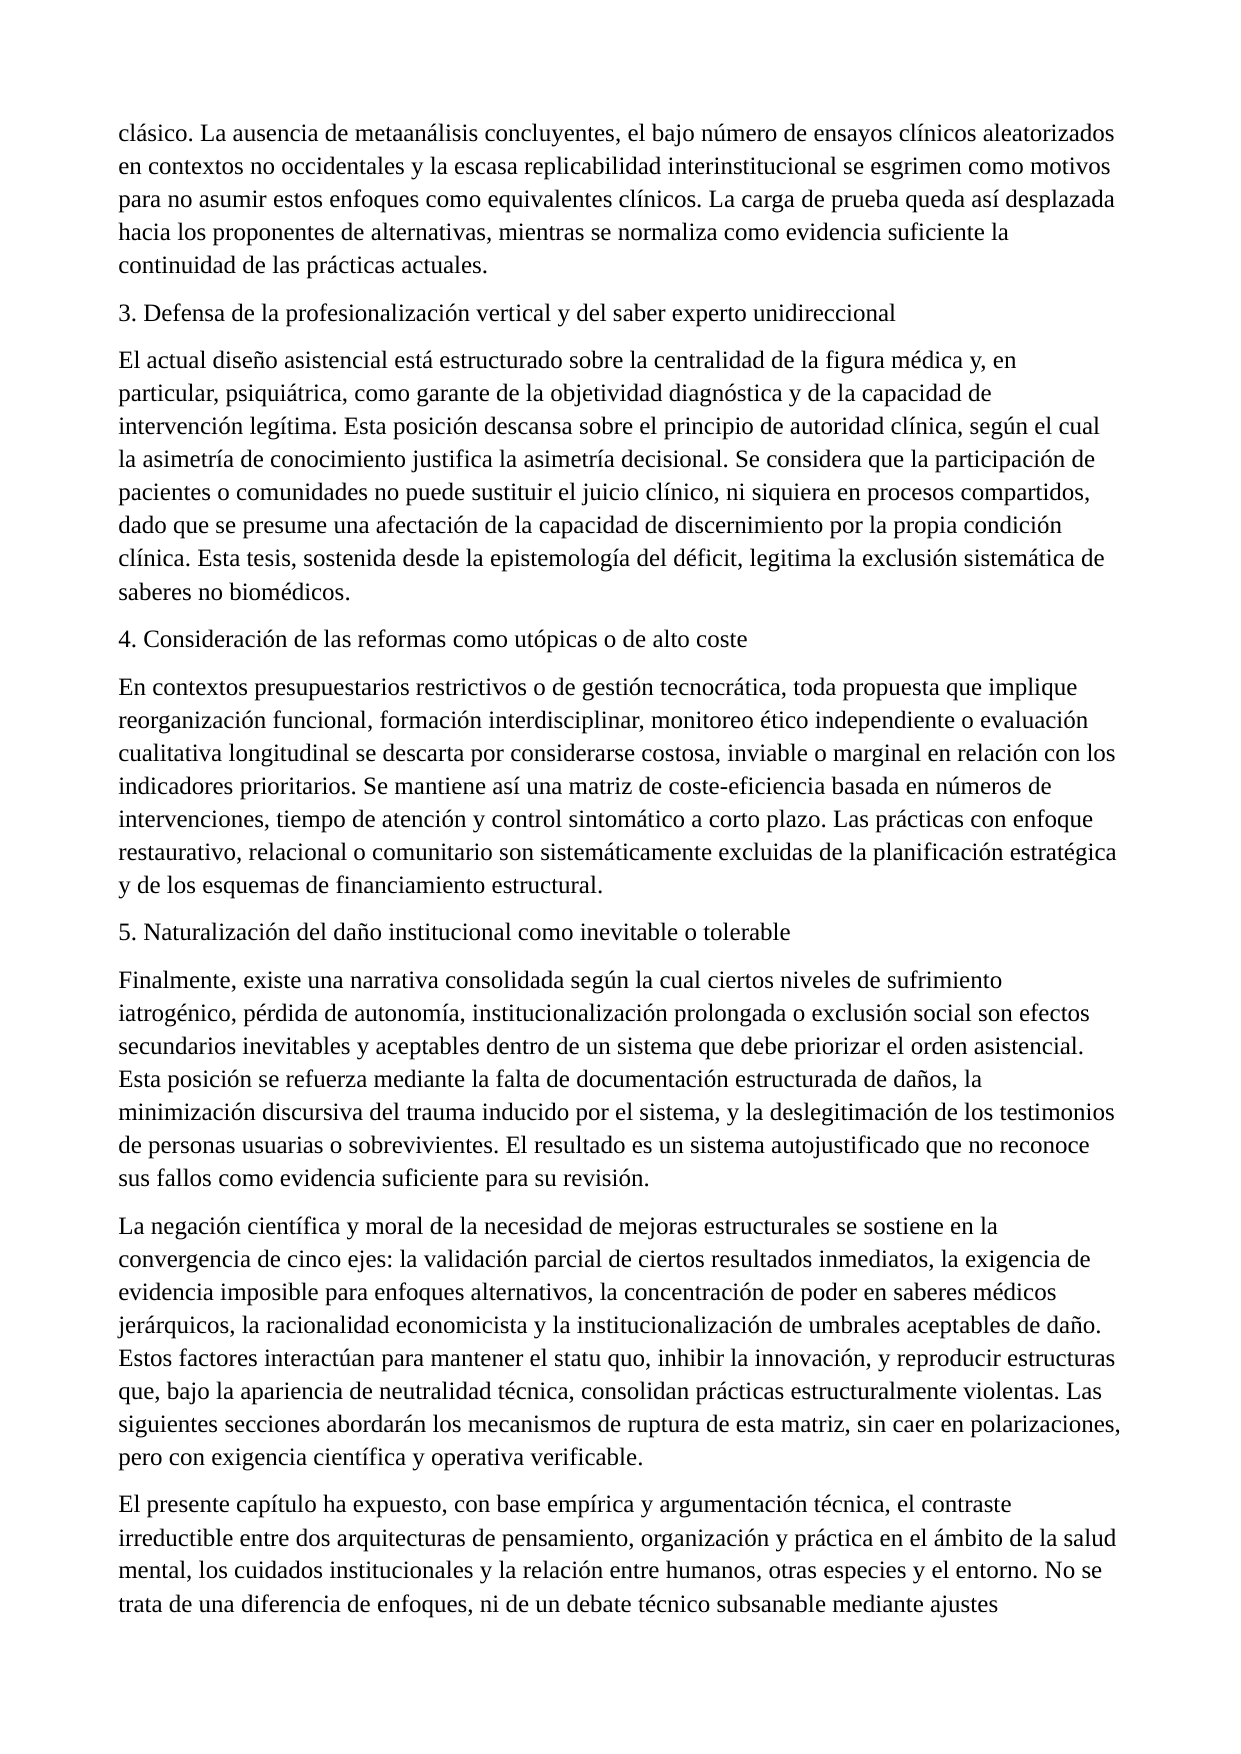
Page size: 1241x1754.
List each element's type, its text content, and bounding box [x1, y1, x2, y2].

text 4. Consideración de las reformas como utópicas o de alto coste [118, 624, 1122, 653]
text En contextos presupuestarios restrictivos o de gestión tecnocrática, toda propuesta que implique reorganización funcional, formación interdisciplinar, monitoreo ético independiente o evaluación cualitativa longitudinal se descarta por considerarse costosa, inviable o marginal en relación con los indicadores prioritarios. Se mantiene así una matriz de coste-eficiencia basada en números de intervenciones, tiempo de atención y control sintomático a corto plazo. Las prácticas con enfoque restaurativo, relacional o comunitario son sistemáticamente excluidas de la planificación estratégica y de los esquemas de financiamiento estructural. [118, 672, 1122, 899]
text El actual diseño asistencial está estructurado sobre la centralidad de la figura médica y, en particular, psiquiátrica, como garante de la objetividad diagnóstica y de la capacidad de intervención legítima. Esta posición descansa sobre el principio de autoridad clínica, según el cual la asimetría de conocimiento justifica la asimetría decisional. Se considera que la participación de pacientes o comunidades no puede sustituir el juicio clínico, ni siquiera en procesos compartidos, dado que se presume una afectación de la capacidad de discernimiento por la propia condición clínica. Esta tesis, sostenida desde la epistemología del déficit, legitima la exclusión sistemática de saberes no biomédicos. [118, 345, 1122, 605]
text 5. Naturalización del daño institucional como inevitable o tolerable [118, 917, 1122, 946]
text 3. Defensa de la profesionalización vertical y del saber experto unidireccional [118, 298, 1122, 327]
text El presente capítulo ha expuesto, con base empírica y argumentación técnica, el contraste irreductible entre dos arquitecturas de pensamiento, organización y práctica en el ámbito de la salud mental, los cuidados institucionales y la relación entre humanos, otras especies y el entorno. No se trata de una diferencia de enfoques, ni de un debate técnico subsanable mediante ajustes [118, 1489, 1122, 1617]
text clásico. La ausencia de metaanálisis concluyentes, el bajo número de ensayos clínicos aleatorizados en contextos no occidentales y la escasa replicabilidad interinstitucional se esgrimen como motivos para no asumir estos enfoques como equivalentes clínicos. La carga de prueba queda así desplazada hacia los proponentes de alternativas, mientras se normaliza como evidencia suficiente la continuidad de las prácticas actuales. [118, 118, 1122, 279]
text Finalmente, existe una narrativa consolidada según la cual ciertos niveles de sufrimiento iatrogénico, pérdida de autonomía, institucionalización prolongada o exclusión social son efectos secundarios inevitables y aceptables dentro de un sistema que debe priorizar el orden asistencial. Esta posición se refuerza mediante la falta de documentación estructurada de daños, la minimización discursiva del trauma inducido por el sistema, y la deslegitimación de los testimonios de personas usuarias o sobrevivientes. El resultado es un sistema autojustificado que no reconoce sus fallos como evidencia suficiente para su revisión. [118, 965, 1122, 1192]
text La negación científica y moral de la necesidad de mejoras estructurales se sostiene en la convergencia de cinco ejes: la validación parcial de ciertos resultados inmediatos, la exigencia de evidencia imposible para enfoques alternativos, la concentración de poder en saberes médicos jerárquicos, la racionalidad economicista y la institucionalización de umbrales aceptables de daño. Estos factores interactúan para mantener el statu quo, inhibir la innovación, y reproducir estructuras que, bajo la apariencia de neutralidad técnica, consolidan prácticas estructuralmente violentas. Las siguientes secciones abordarán los mecanismos de ruptura de esta matriz, sin caer en polarizaciones, pero con exigencia científica y operativa verificable. [118, 1211, 1122, 1471]
